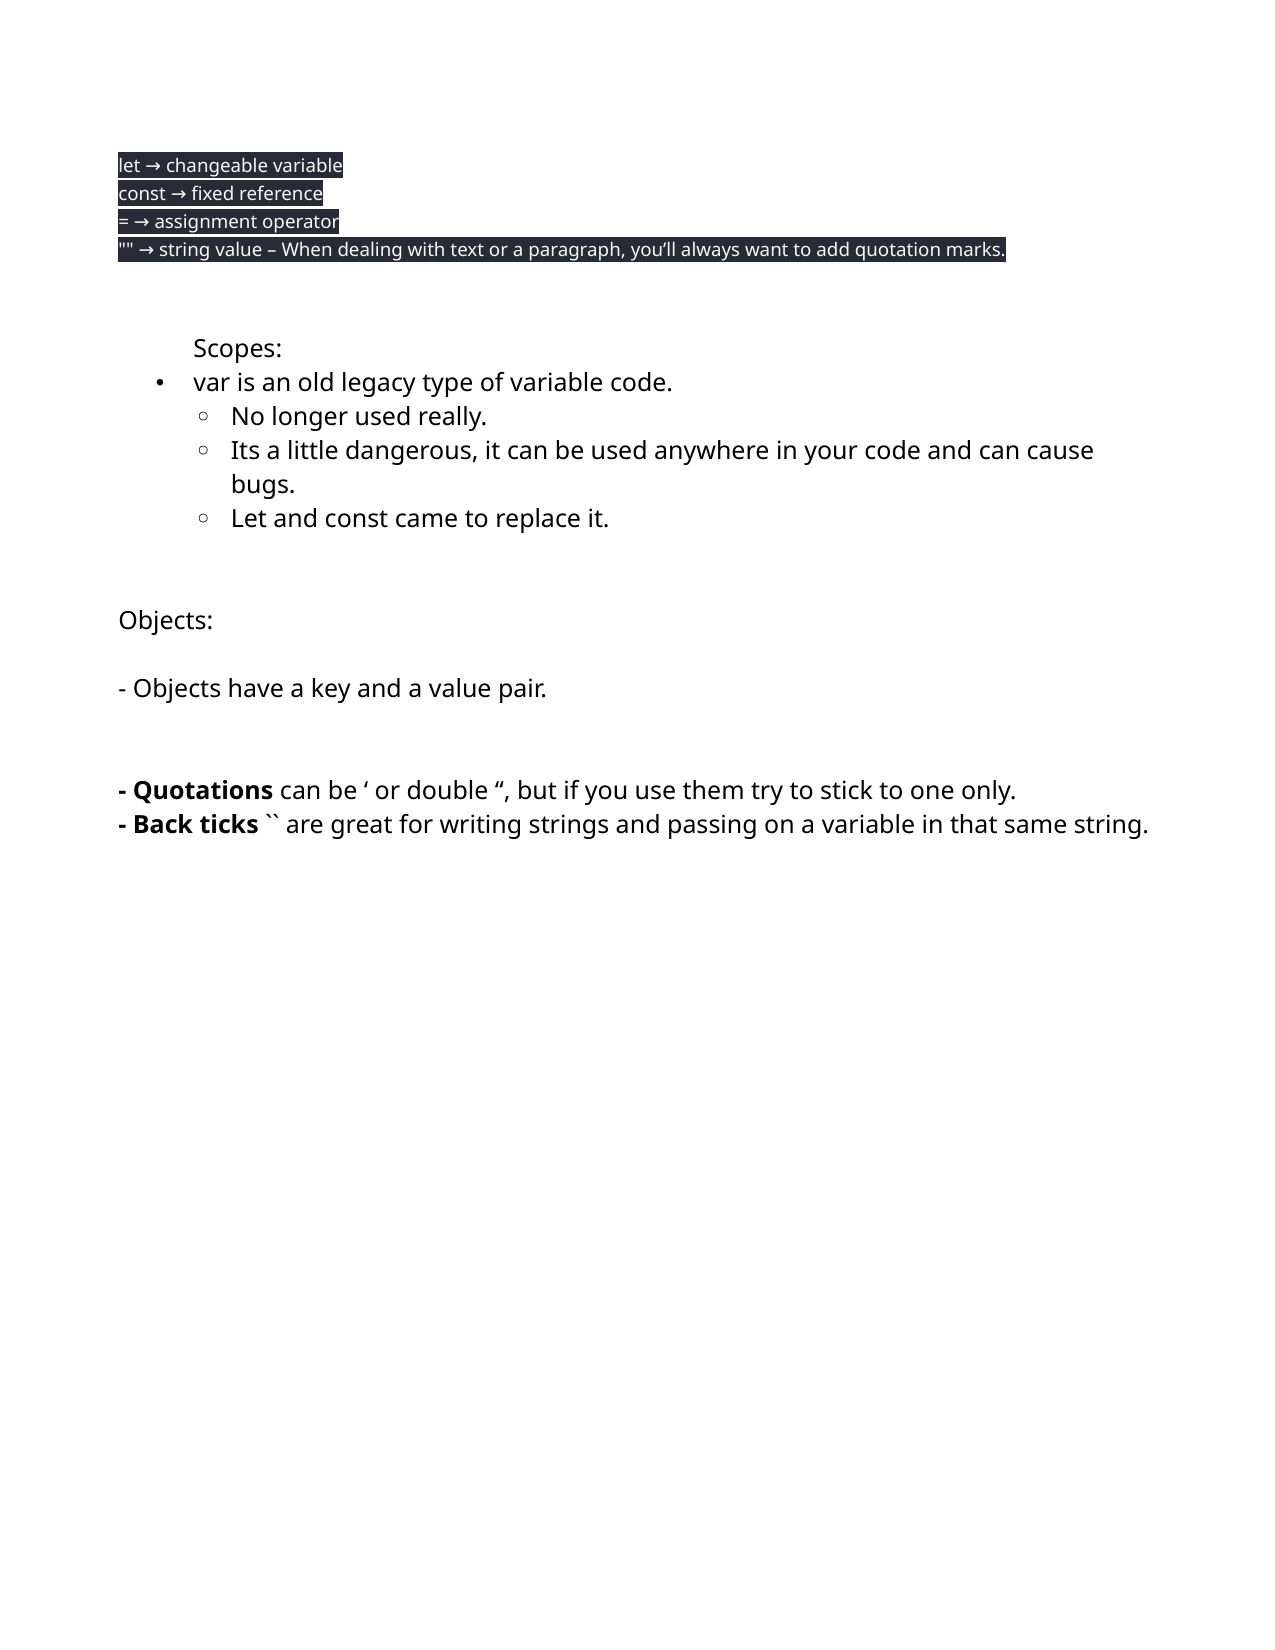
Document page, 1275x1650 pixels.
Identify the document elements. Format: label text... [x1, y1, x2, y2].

text - Quotations can be ‘ or double “, but if you use them try to stick to one only. [118, 773, 1157, 807]
text - Objects have a key and a value pair. [118, 671, 1157, 705]
list var is an old legacy type of variable code. [156, 364, 1157, 398]
text - Back ticks `` are great for writing strings and passing on a variable in that same string. [118, 807, 1157, 841]
text Objects: [118, 603, 1157, 637]
list Let and const came to replace it. [193, 501, 1157, 534]
text "" → string value – When dealing with text or a paragraph, you’ll always want to add quotation marks. [118, 234, 1157, 262]
text let → changeable variable [118, 152, 1157, 178]
list Scopes: [156, 330, 1157, 364]
text = → assignment operator [118, 206, 1157, 234]
list No longer used really. [193, 398, 1157, 432]
text const → fixed reference [118, 178, 1157, 206]
list Its a little dangerous, it can be used anywhere in your code and can cause bugs. [193, 432, 1157, 501]
